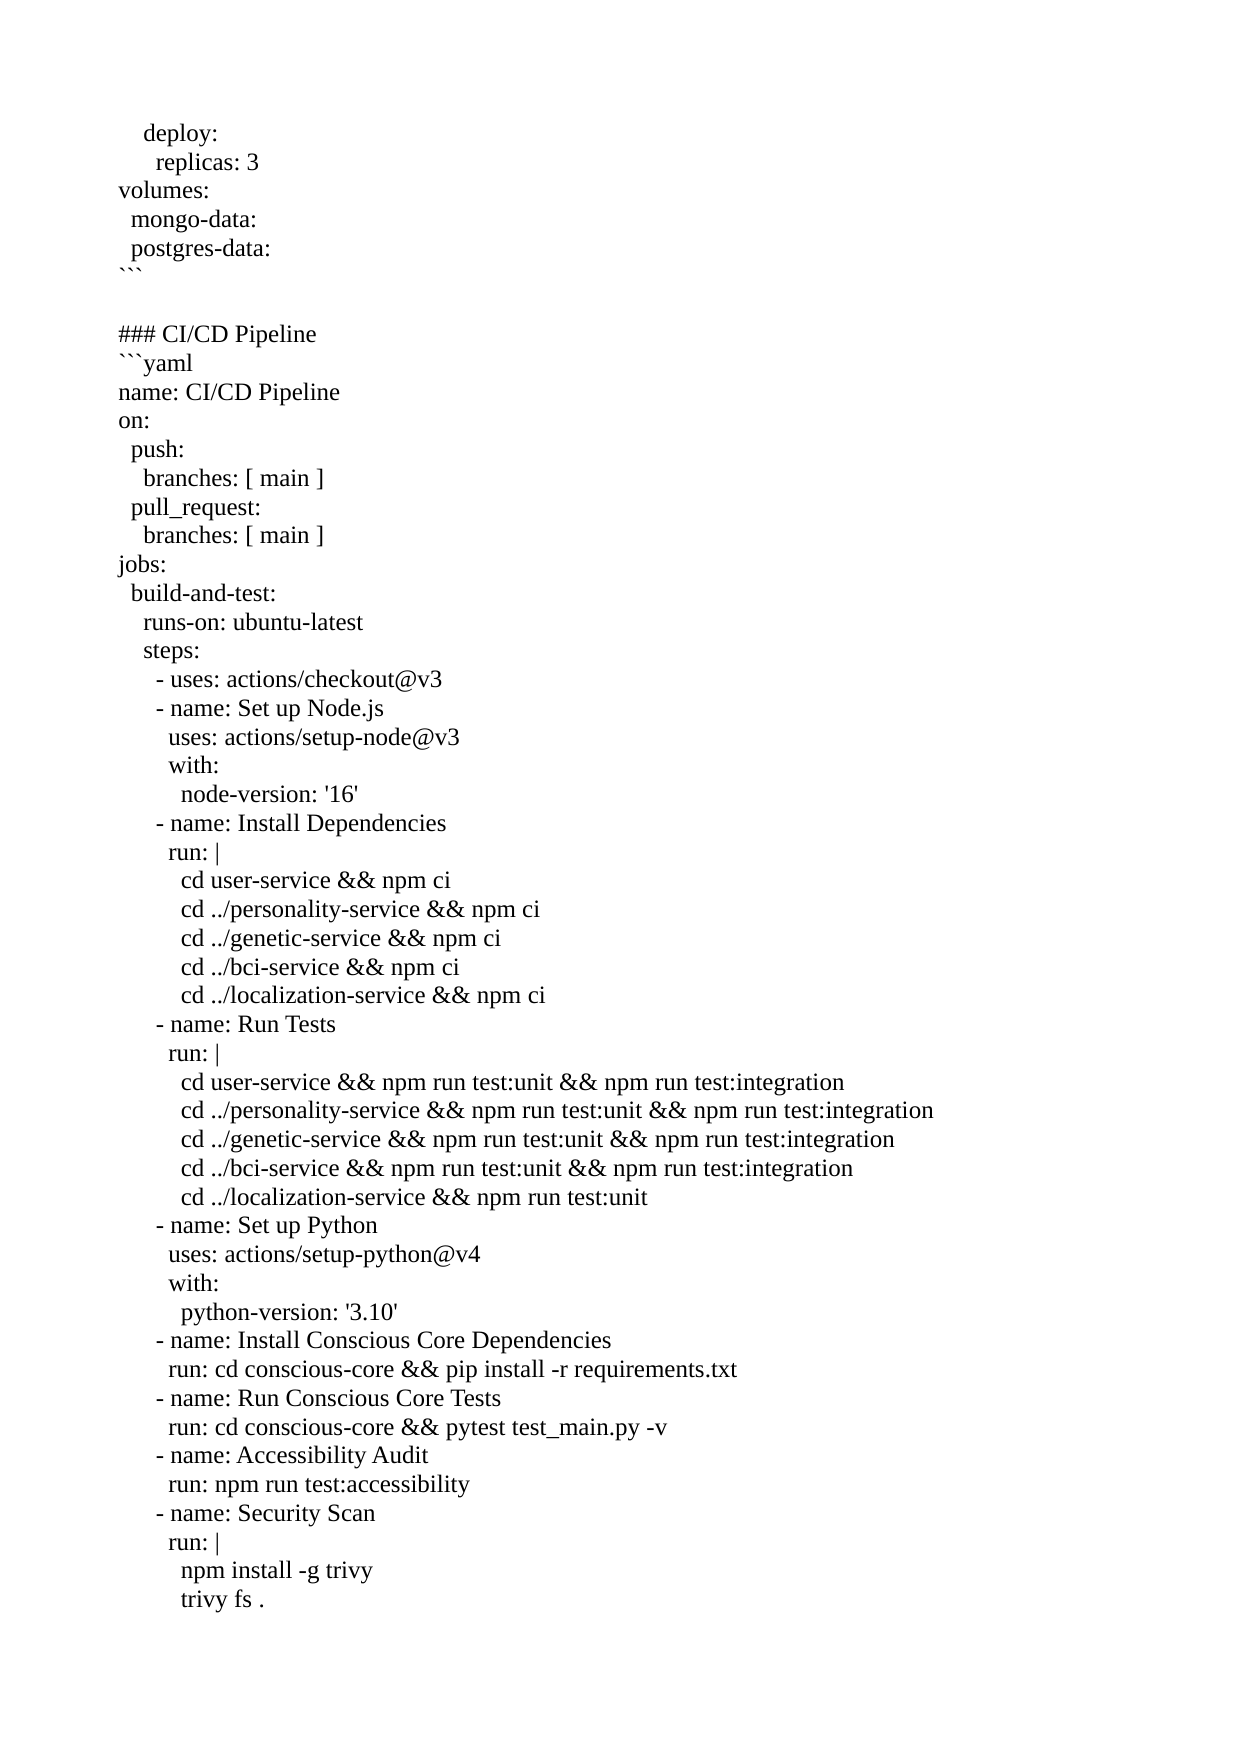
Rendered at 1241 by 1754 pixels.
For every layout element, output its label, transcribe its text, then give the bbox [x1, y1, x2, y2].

text uses: actions/setup-node@v3 [118, 722, 1122, 751]
text node-version: '16' [118, 779, 1122, 808]
text cd ../bci-service && npm run test:unit && npm run test:integration [118, 1153, 1122, 1182]
text cd ../personality-service && npm ci [118, 894, 1122, 923]
text push: [118, 434, 1122, 463]
text runs-on: ubuntu-latest [118, 607, 1122, 636]
text trivy fs . [118, 1584, 1122, 1613]
text ```yaml [118, 348, 1122, 377]
text branches: [ main ] [118, 463, 1122, 492]
text - name: Run Conscious Core Tests [118, 1383, 1122, 1412]
text uses: actions/setup-python@v4 [118, 1239, 1122, 1268]
text run: | [118, 1527, 1122, 1556]
text cd user-service && npm run test:unit && npm run test:integration [118, 1067, 1122, 1096]
text jobs: [118, 549, 1122, 578]
text volumes: [118, 176, 1122, 204]
text steps: [118, 636, 1122, 664]
text deploy: [118, 118, 1122, 147]
text run: cd conscious-core && pip install -r requirements.txt [118, 1354, 1122, 1383]
text run: npm run test:accessibility [118, 1469, 1122, 1498]
text - name: Set up Python [118, 1211, 1122, 1239]
text - name: Set up Node.js [118, 693, 1122, 722]
text postgres-data: [118, 233, 1122, 262]
text cd user-service && npm ci [118, 866, 1122, 894]
text on: [118, 406, 1122, 434]
text with: [118, 751, 1122, 779]
text cd ../localization-service && npm ci [118, 981, 1122, 1009]
text mongo-data: [118, 204, 1122, 233]
text cd ../genetic-service && npm run test:unit && npm run test:integration [118, 1124, 1122, 1153]
text cd ../localization-service && npm run test:unit [118, 1182, 1122, 1211]
text python-version: '3.10' [118, 1297, 1122, 1326]
text run: | [118, 1038, 1122, 1067]
text build-and-test: [118, 578, 1122, 607]
text npm install -g trivy [118, 1556, 1122, 1584]
text ``` [118, 262, 1122, 291]
text cd ../bci-service && npm ci [118, 952, 1122, 981]
text run: | [118, 837, 1122, 866]
text replicas: 3 [118, 147, 1122, 176]
text cd ../personality-service && npm run test:unit && npm run test:integration [118, 1096, 1122, 1124]
text - name: Install Dependencies [118, 808, 1122, 837]
text - name: Install Conscious Core Dependencies [118, 1326, 1122, 1354]
text ### CI/CD Pipeline [118, 319, 1122, 348]
text name: CI/CD Pipeline [118, 377, 1122, 406]
text cd ../genetic-service && npm ci [118, 923, 1122, 952]
text pull_request: [118, 492, 1122, 521]
text - name: Run Tests [118, 1009, 1122, 1038]
text branches: [ main ] [118, 521, 1122, 549]
text run: cd conscious-core && pytest test_main.py -v [118, 1412, 1122, 1441]
text - uses: actions/checkout@v3 [118, 664, 1122, 693]
text - name: Security Scan [118, 1498, 1122, 1527]
text with: [118, 1268, 1122, 1297]
text - name: Accessibility Audit [118, 1441, 1122, 1469]
